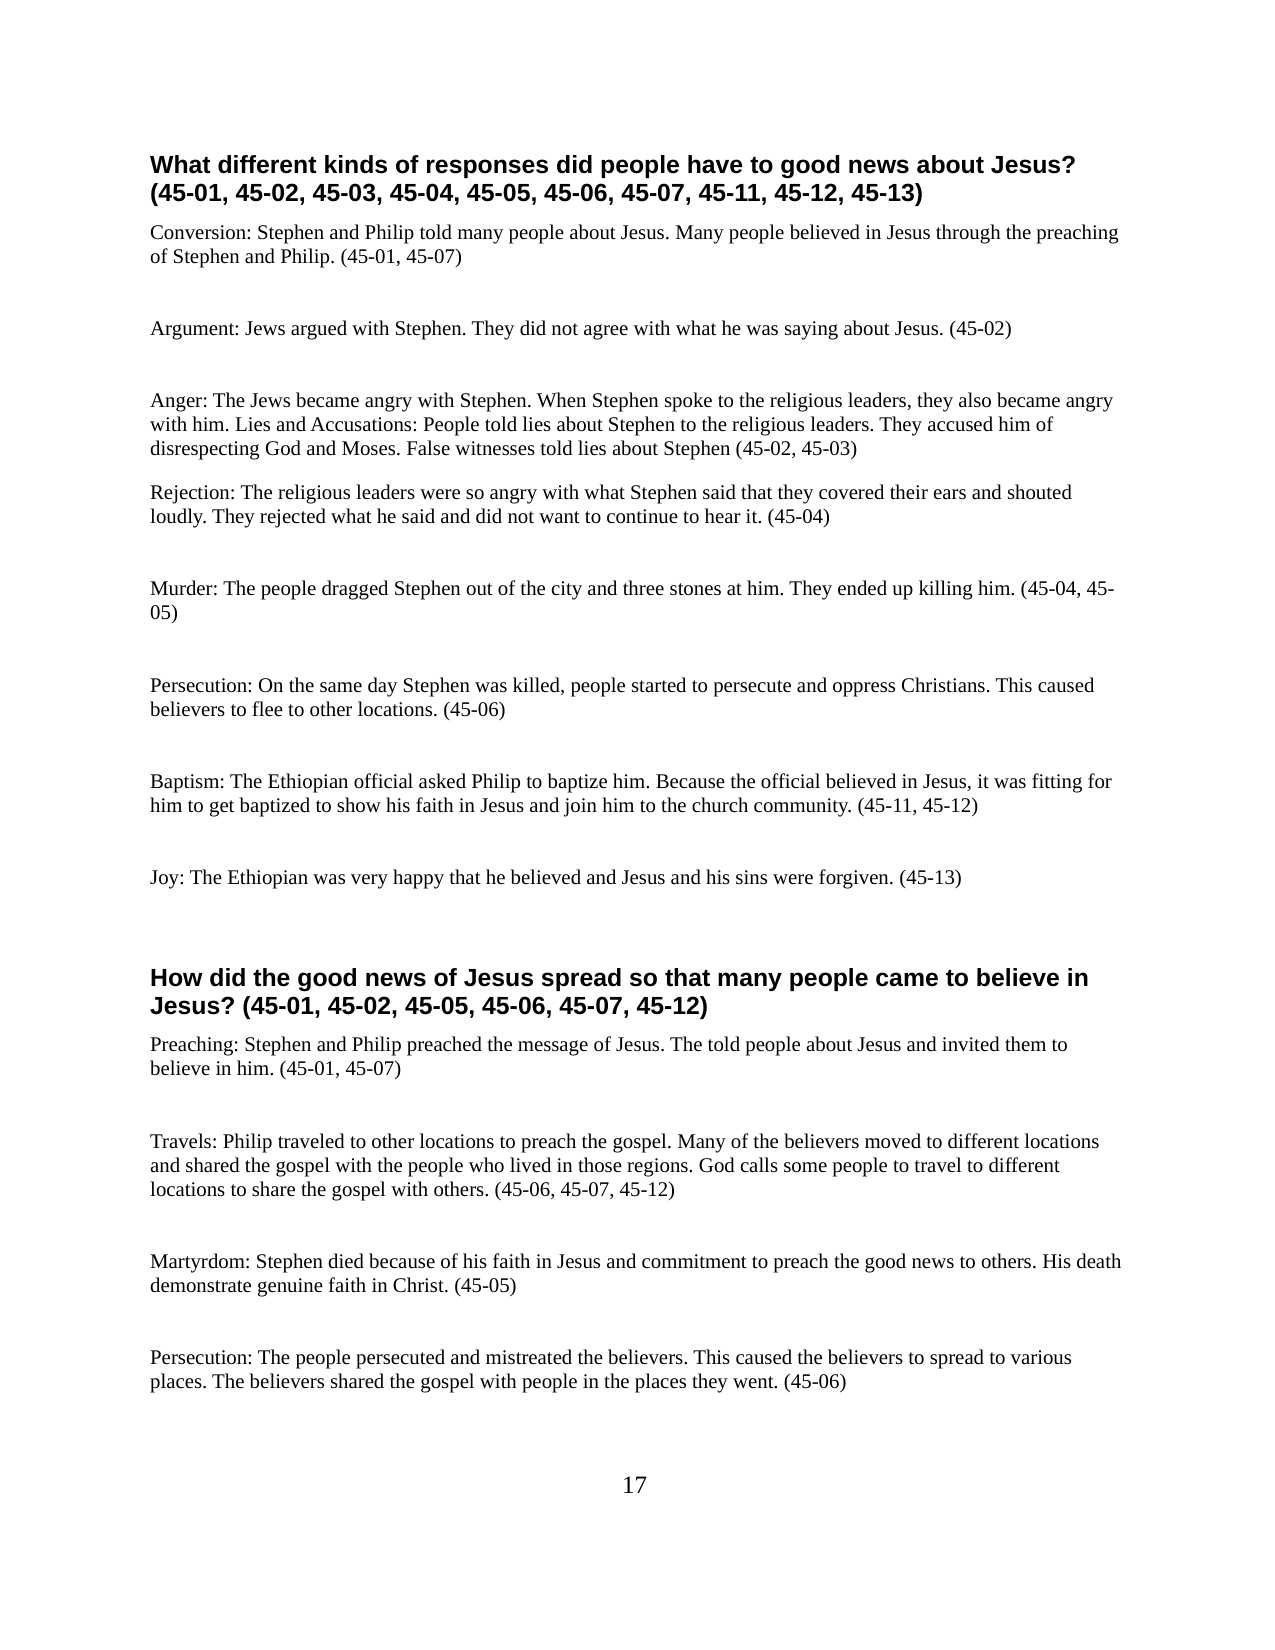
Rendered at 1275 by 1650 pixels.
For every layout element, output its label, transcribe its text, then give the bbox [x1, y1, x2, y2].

text Murder: The people dragged Stephen out of the city and three stones at him. They ended up killing him. (45-04, 45-05) [150, 576, 1125, 624]
text Rejection: The religious leaders were so angry with what Stephen said that they covered their ears and shouted loudly. They rejected what he said and did not want to continue to hear it. (45-04) [150, 480, 1125, 528]
text Anger: The Jews became angry with Stephen. When Stephen spoke to the religious leaders, they also became angry with him. Lies and Accusations: People told lies about Stephen to the religious leaders. They accused him of disrespecting God and Moses. False witnesses told lies about Stephen (45-02, 45-03) [150, 388, 1125, 460]
text Travels: Philip traveled to other locations to preach the gospel. Many of the believers moved to different locations and shared the gospel with the people who lived in those regions. God calls some people to travel to different locations to share the gospel with others. (45-06, 45-07, 45-12) [150, 1128, 1125, 1201]
text Preaching: Stephen and Philip preached the message of Jesus. The told people about Jesus and invited them to believe in him. (45-01, 45-07) [150, 1032, 1125, 1080]
subtitle What different kinds of responses did people have to good news about Jesus? (45-01, 45-02, 45-03, 45-04, 45-05, 45-06, 45-07, 45-11, 45-12, 45-13) [150, 150, 1125, 207]
text Baptism: The Ethiopian official asked Philip to baptize him. Because the official believed in Jesus, it was fitting for him to get baptized to show his faith in Jesus and join him to the church community. (45-11, 45-12) [150, 769, 1125, 817]
text Argument: Jews argued with Stephen. They did not agree with what he was saying about Jesus. (45-02) [150, 316, 1125, 340]
text Conversion: Stephen and Philip told many people about Jesus. Many people believed in Jesus through the preaching of Stephen and Philip. (45-01, 45-07) [150, 219, 1125, 268]
text Martyrdom: Stephen died because of his faith in Jesus and commitment to preach the good news to others. His death demonstrate genuine faith in Christ. (45-05) [150, 1249, 1125, 1297]
text Persecution: On the same day Stephen was killed, people started to persecute and oppress Christians. This caused believers to flee to other locations. (45-06) [150, 673, 1125, 721]
text Persecution: The people persecuted and mistreated the believers. This caused the believers to spread to various places. The believers shared the gospel with people in the places they went. (45-06) [150, 1345, 1125, 1393]
text Joy: The Ethiopian was very happy that he believed and Jesus and his sins were forgiven. (45-13) [150, 865, 1125, 889]
subtitle How did the good news of Jesus spread so that many people came to believe in Jesus? (45-01, 45-02, 45-05, 45-06, 45-07, 45-12) [150, 963, 1125, 1020]
